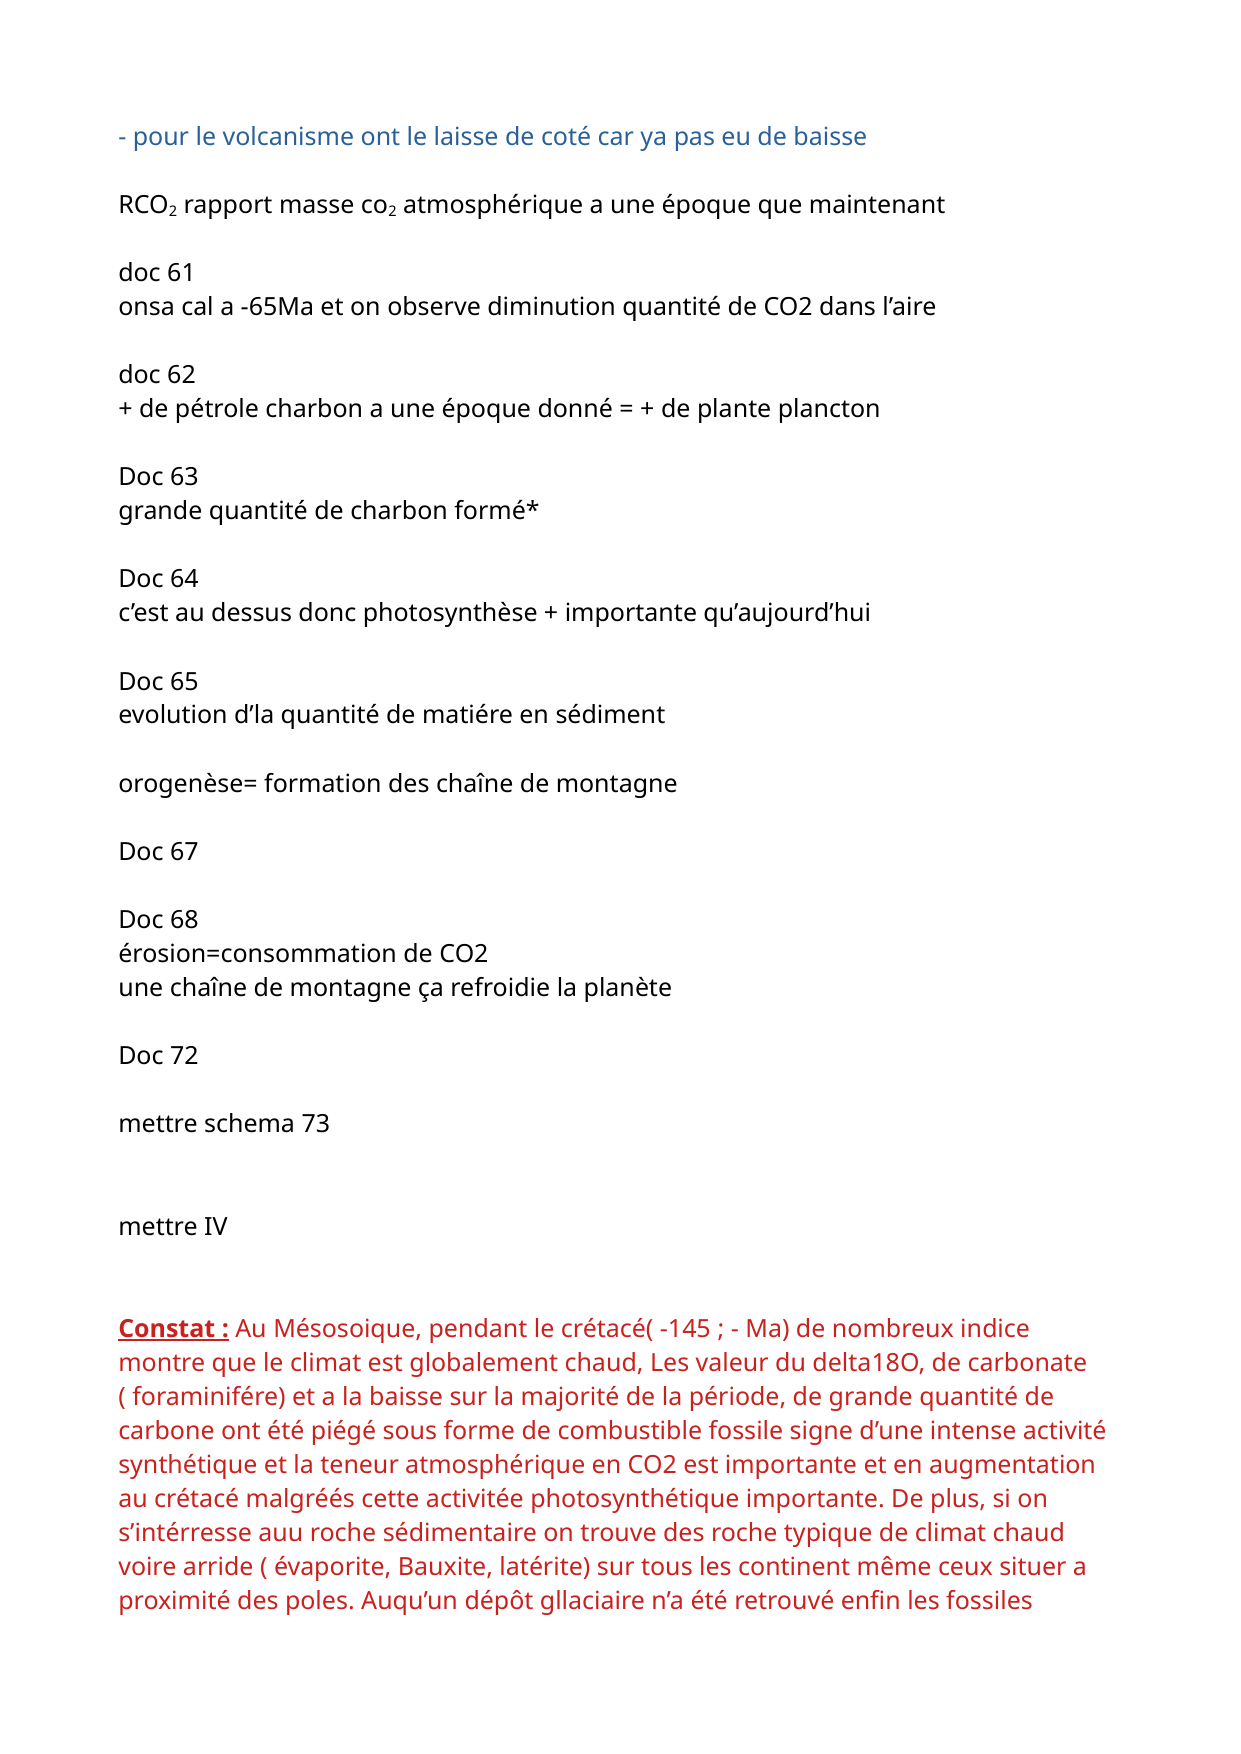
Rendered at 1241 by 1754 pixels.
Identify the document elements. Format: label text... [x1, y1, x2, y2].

list + de pétrole charbon a une époque donné = + de plante plancton [118, 391, 1122, 425]
list doc 61 [118, 254, 1122, 288]
list grande quantité de charbon formé* [118, 493, 1122, 527]
list une chaîne de montagne ça refroidie la planète [118, 970, 1122, 1004]
list doc 62 [118, 357, 1122, 391]
list evolution d’la quantité de matiére en sédiment [118, 697, 1122, 731]
list Doc 64 [118, 561, 1122, 595]
list Doc 72 [118, 1038, 1122, 1072]
list Doc 63 [118, 459, 1122, 493]
list Doc 67 [118, 833, 1122, 867]
list orogenèse= formation des chaîne de montagne [118, 765, 1122, 799]
list Doc 68 [118, 902, 1122, 936]
list RCO2 rapport masse co2 atmosphérique a une époque que maintenant [118, 186, 1122, 220]
list c’est au dessus donc photosynthèse + importante qu’aujourd’hui [118, 595, 1122, 629]
list mettre IV [118, 1208, 1122, 1242]
list Doc 65 [118, 663, 1122, 697]
list onsa cal a -65Ma et on observe diminution quantité de CO2 dans l’aire [118, 288, 1122, 322]
list Constat : Au Mésosoique, pendant le crétacé( -145 ; - Ma) de nombreux indice montre que le climat est globalement chaud, Les valeur du delta18O, de carbonate ( foraminifére) et a la baisse sur la majorité de la période, de grande quantité de carbone ont été piégé sous forme de combustible fossile signe d’une intense activité synthétique et la teneur atmosphérique en CO2 est importante et en augmentation au crétacé malgréés cette activitée photosynthétique importante. De plus, si on s’intérresse auu roche sédimentaire on trouve des roche typique de climat chaud voire arride ( évaporite, Bauxite, latérite) sur tous les continent même ceux situer a proximité des poles. Auqu’un dépôt gllaciaire n’a été retrouvé enfin les fossiles [118, 1310, 1122, 1617]
list mettre schema 73 [118, 1106, 1122, 1140]
list érosion=consommation de CO2 [118, 936, 1122, 970]
list - pour le volcanisme ont le laisse de coté car ya pas eu de baisse [118, 118, 1122, 152]
